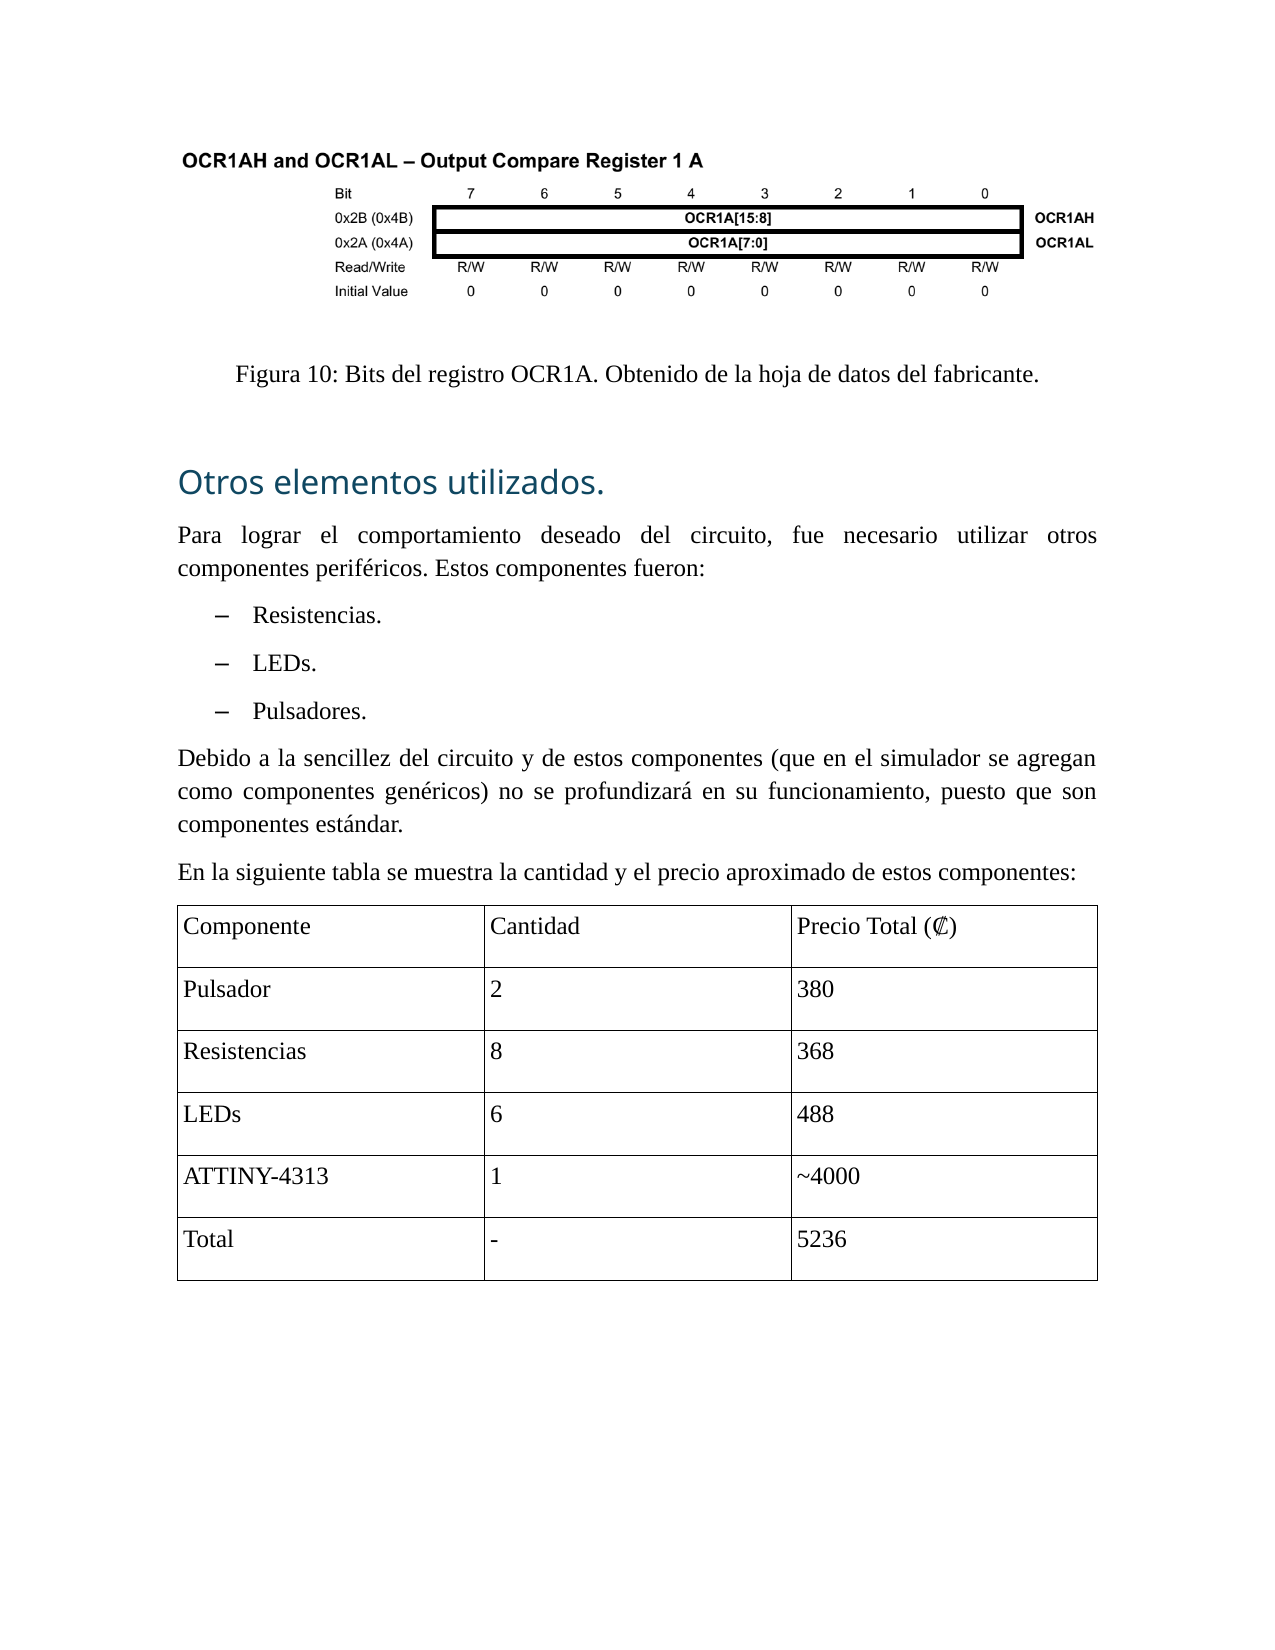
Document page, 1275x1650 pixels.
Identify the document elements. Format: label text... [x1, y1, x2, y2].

list Resistencias. [215, 601, 1098, 629]
text Para lograr el comportamiento deseado del circuito, fue necesario utilizar otros componentes periféricos. Estos componentes fueron: [177, 520, 1098, 582]
text Debido a la sencillez del circuito y de estos componentes (que en el simulador se agregan como componentes genéricos) no se profundizará en su funcionamiento, puesto que son componentes estándar. [177, 743, 1098, 838]
picture [177, 147, 1098, 305]
list LEDs. [215, 648, 1098, 677]
table_header Cantidad [485, 906, 791, 967]
list Pulsadores. [215, 696, 1098, 724]
table_cell 6 [485, 1093, 791, 1155]
table_cell ~4000 [792, 1156, 1097, 1217]
table_cell Resistencias [178, 1031, 484, 1092]
table_cell Total [178, 1218, 484, 1280]
table_cell 488 [792, 1093, 1097, 1155]
table_cell 368 [792, 1031, 1097, 1092]
table_cell 1 [485, 1156, 791, 1217]
table_cell ATTINY-4313 [178, 1156, 484, 1217]
text En la siguiente tabla se muestra la cantidad y el precio aproximado de estos componentes: [177, 857, 1098, 886]
table_cell - [485, 1218, 791, 1280]
table_cell LEDs [178, 1093, 484, 1155]
text Figura 10: Bits del registro OCR1A. Obtenido de la hoja de datos del fabricante. [177, 359, 1098, 388]
table_header Componente [178, 906, 484, 967]
table_cell 8 [485, 1031, 791, 1092]
table_cell 380 [792, 968, 1097, 1030]
table_cell Pulsador [178, 968, 484, 1030]
table_header Precio Total (₡) [792, 906, 1097, 967]
table_cell 5236 [792, 1218, 1097, 1280]
table_cell 2 [485, 968, 791, 1030]
subtitle Otros elementos utilizados. [177, 459, 1098, 504]
